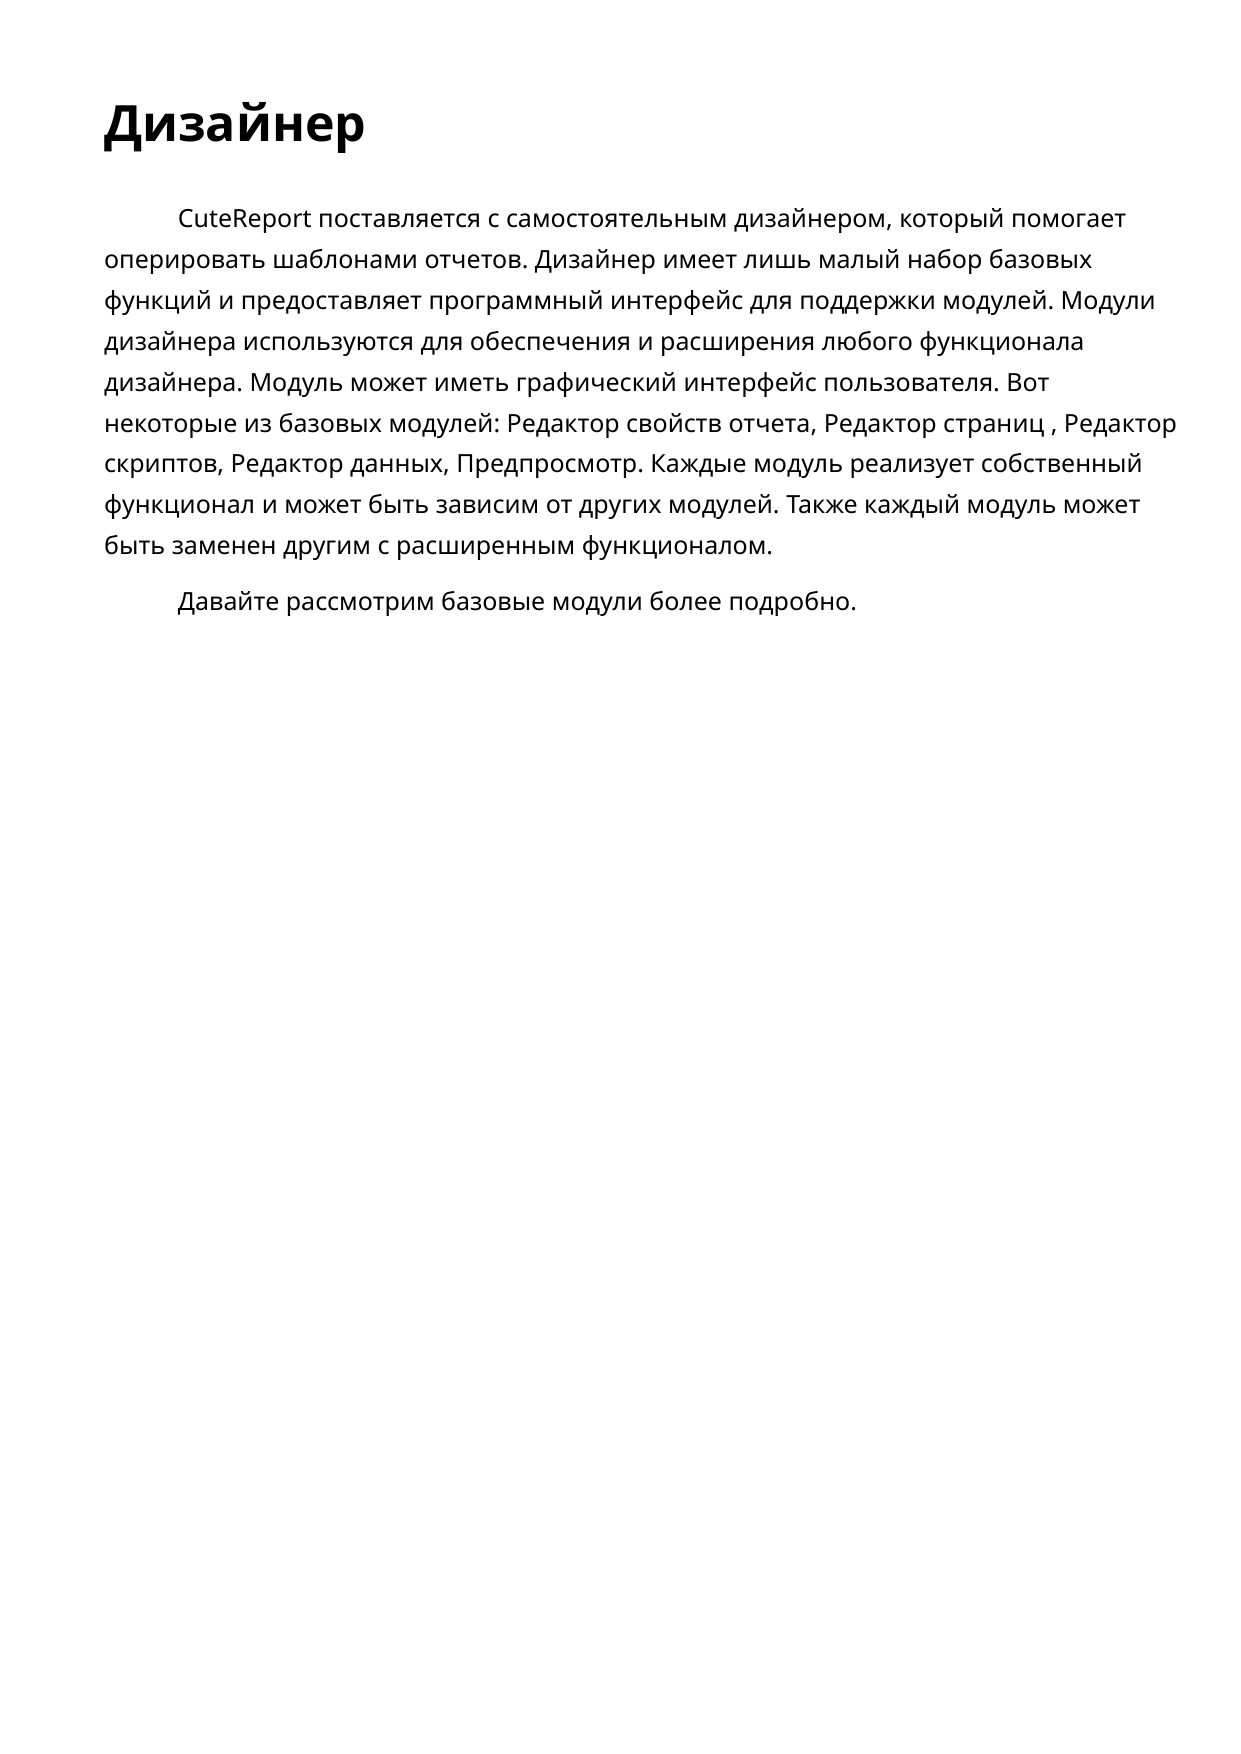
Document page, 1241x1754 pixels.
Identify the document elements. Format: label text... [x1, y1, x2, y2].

text CuteReport поставляется с самостоятельным дизайнером, который помогает оперировать шаблонами отчетов. Дизайнер имеет лишь малый набор базовых функций и предоставляет программный интерфейс для поддержки модулей. Модули дизайнера используются для обеспечения и расширения любого функционала дизайнера. Модуль может иметь графический интерфейс пользователя. Вот некоторые из базовых модулей: Редактор свойств отчета, Редактор страниц , Редактор скриптов, Редактор данных, Предпросмотр. Каждые модуль реализует собственный функционал и может быть зависим от других модулей. Также каждый модуль может быть заменен другим с расширенным функционалом. [104, 201, 1181, 562]
subtitle Дизайнер [104, 88, 1181, 156]
text Давайте рассмотрим базовые модули более подробно. [104, 583, 1181, 617]
